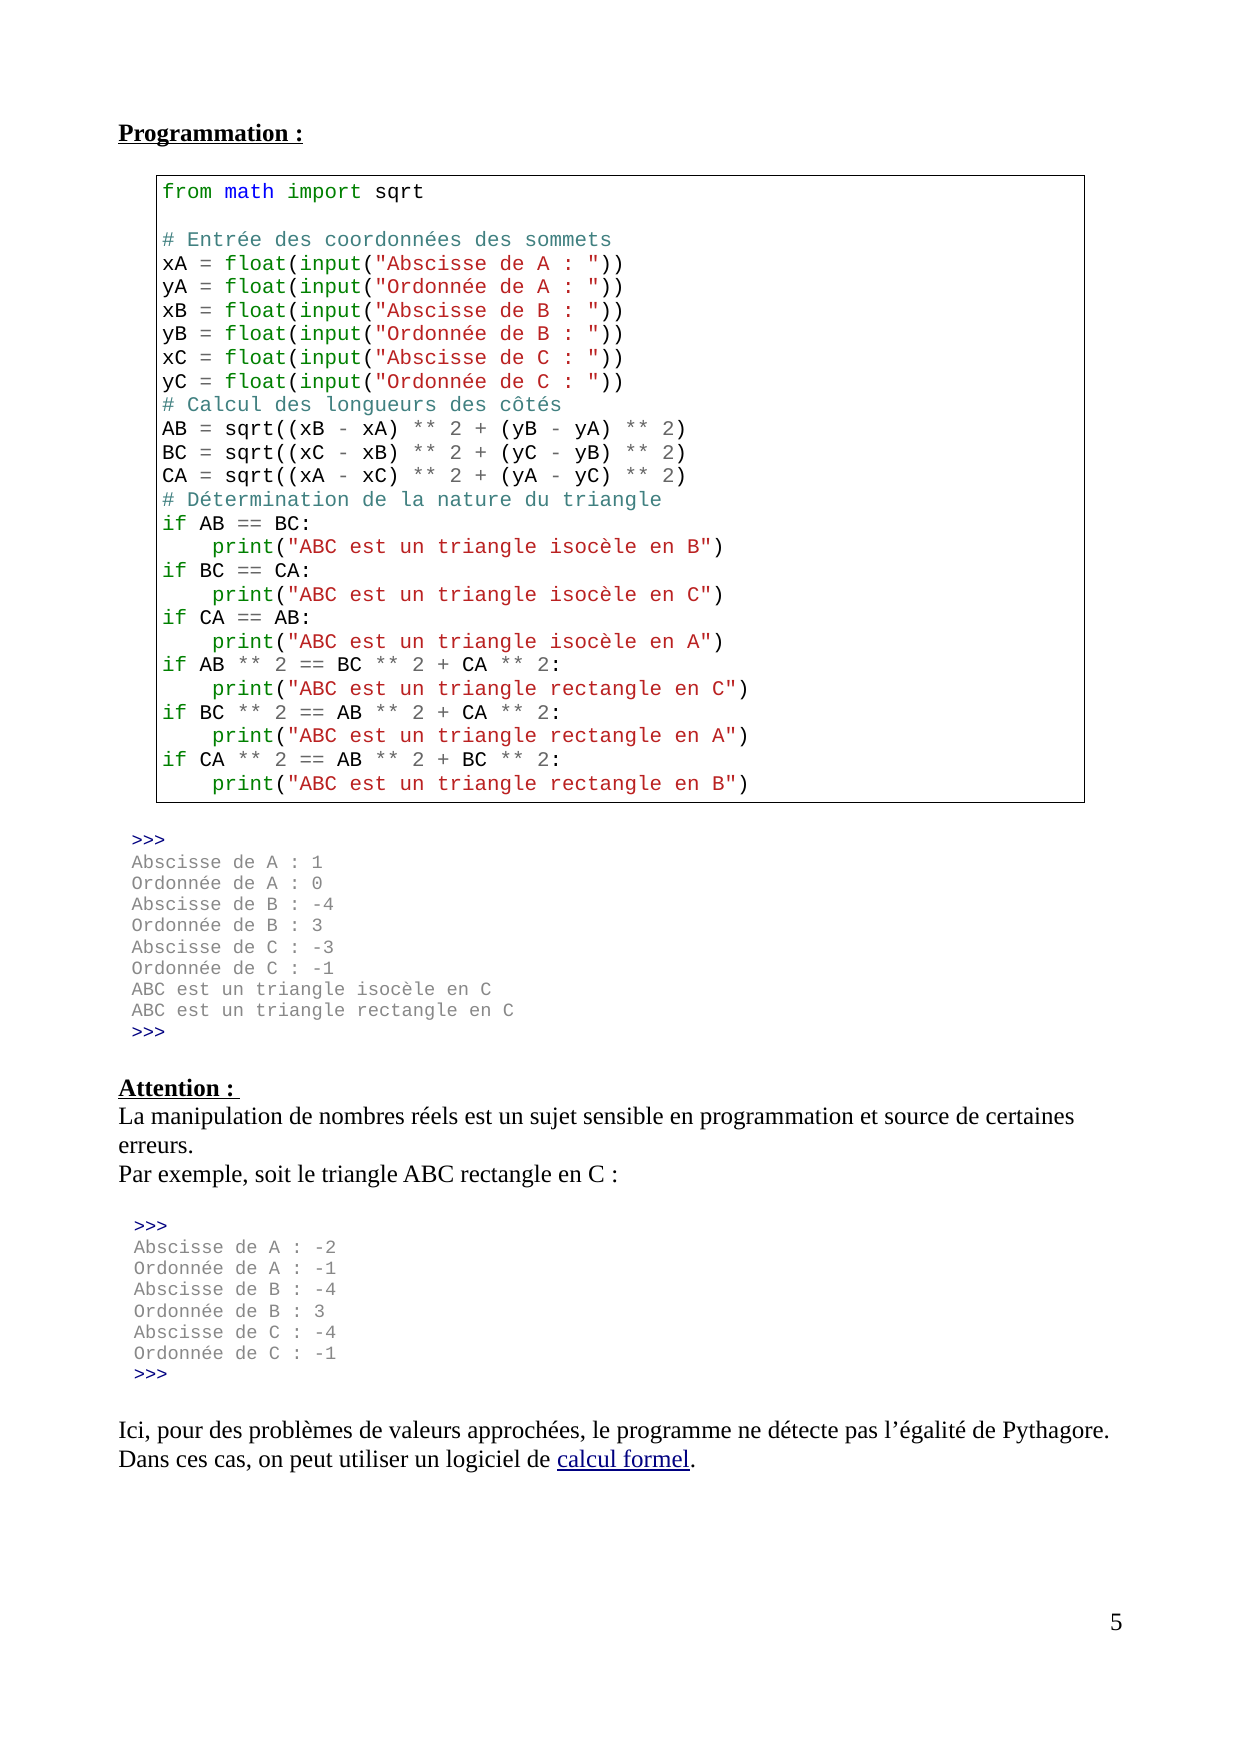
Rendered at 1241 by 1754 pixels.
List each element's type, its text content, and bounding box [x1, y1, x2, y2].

text Attention : [118, 1073, 1122, 1101]
text La manipulation de nombres réels est un sujet sensible en programmation et source de certaines erreurs. [118, 1101, 1122, 1159]
text Dans ces cas, on peut utiliser un logiciel de calcul formel. [118, 1444, 1122, 1473]
text Ici, pour des problèmes de valeurs approchées, le programme ne détecte pas l’égalité de Pythagore. [118, 1415, 1122, 1444]
text Par exemple, soit le triangle ABC rectangle en C : [118, 1159, 1122, 1188]
text Programmation : [118, 118, 1122, 147]
